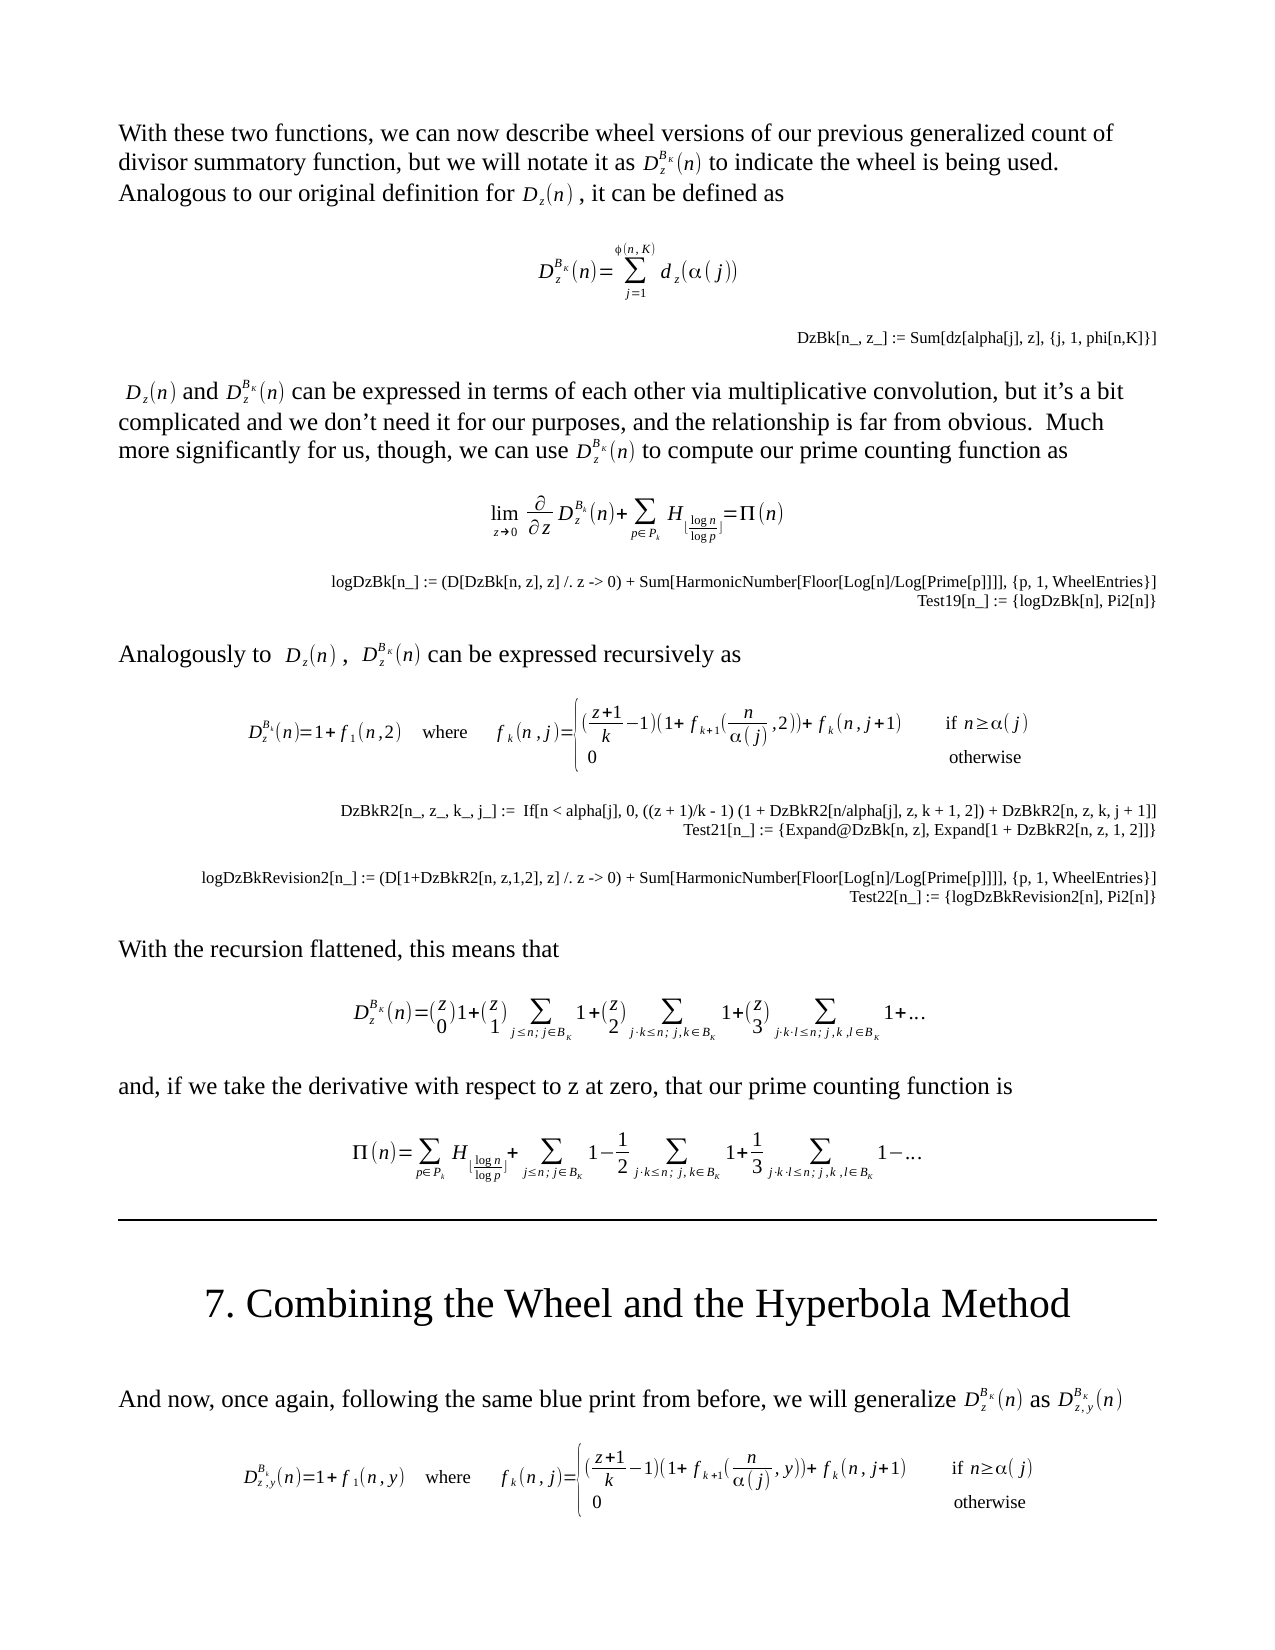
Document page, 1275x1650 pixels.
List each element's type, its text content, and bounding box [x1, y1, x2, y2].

text 7. Combining the Wheel and the Hyperbola Method [118, 1279, 1157, 1327]
text andcan be expressed in terms of each other via multiplicative convolution, but it’s a bit complicated and we don’t need it for our purposes, and the relationship is far from obvious. Much more significantly for us, though, we can useto compute our prime counting function as [118, 376, 1157, 466]
text DzBkR2[n_, z_, k_, j_] := If[n < alpha[j], 0, ((z + 1)/k - 1) (1 + DzBkR2[n/alpha[j], z, k + 1, 2]) + DzBkR2[n, z, k, j + 1]] [118, 800, 1157, 819]
text Test22[n_] := {logDzBkRevision2[n], Pi2[n]} [118, 887, 1157, 906]
text Analogously to , can be expressed recursively as [118, 639, 1157, 669]
text Test21[n_] := {Expand@DzBk[n, z], Expand[1 + DzBkR2[n, z, 1, 2]]} [118, 819, 1157, 839]
text and, if we take the derivative with respect to z at zero, that our prime counting function is [118, 1071, 1157, 1099]
text Test19[n_] := {logDzBk[n], Pi2[n]} [118, 591, 1157, 610]
text DzBk[n_, z_] := Sum[dz[alpha[j], z], {j, 1, phi[n,K]}] [118, 328, 1157, 347]
text With the recursion flattened, this means that [118, 934, 1157, 963]
text logDzBkRevision2[n_] := (D[1+DzBkR2[n, z,1,2], z] /. z -> 0) + Sum[HarmonicNumber[Floor[Log[n]/Log[Prime[p]]]], {p, 1, WheelEntries}] [118, 867, 1157, 887]
text And now, once again, following the same blue print from before, we will generalizeas [118, 1384, 1157, 1414]
text With these two functions, we can now describe wheel versions of our previous generalized count of divisor summatory function, but we will notate it asto indicate the wheel is being used. Analogous to our original definition for, it can be defined as [118, 118, 1157, 209]
text logDzBk[n_] := (D[DzBk[n, z], z] /. z -> 0) + Sum[HarmonicNumber[Floor[Log[n]/Log[Prime[p]]]], {p, 1, WheelEntries}] [118, 572, 1157, 591]
